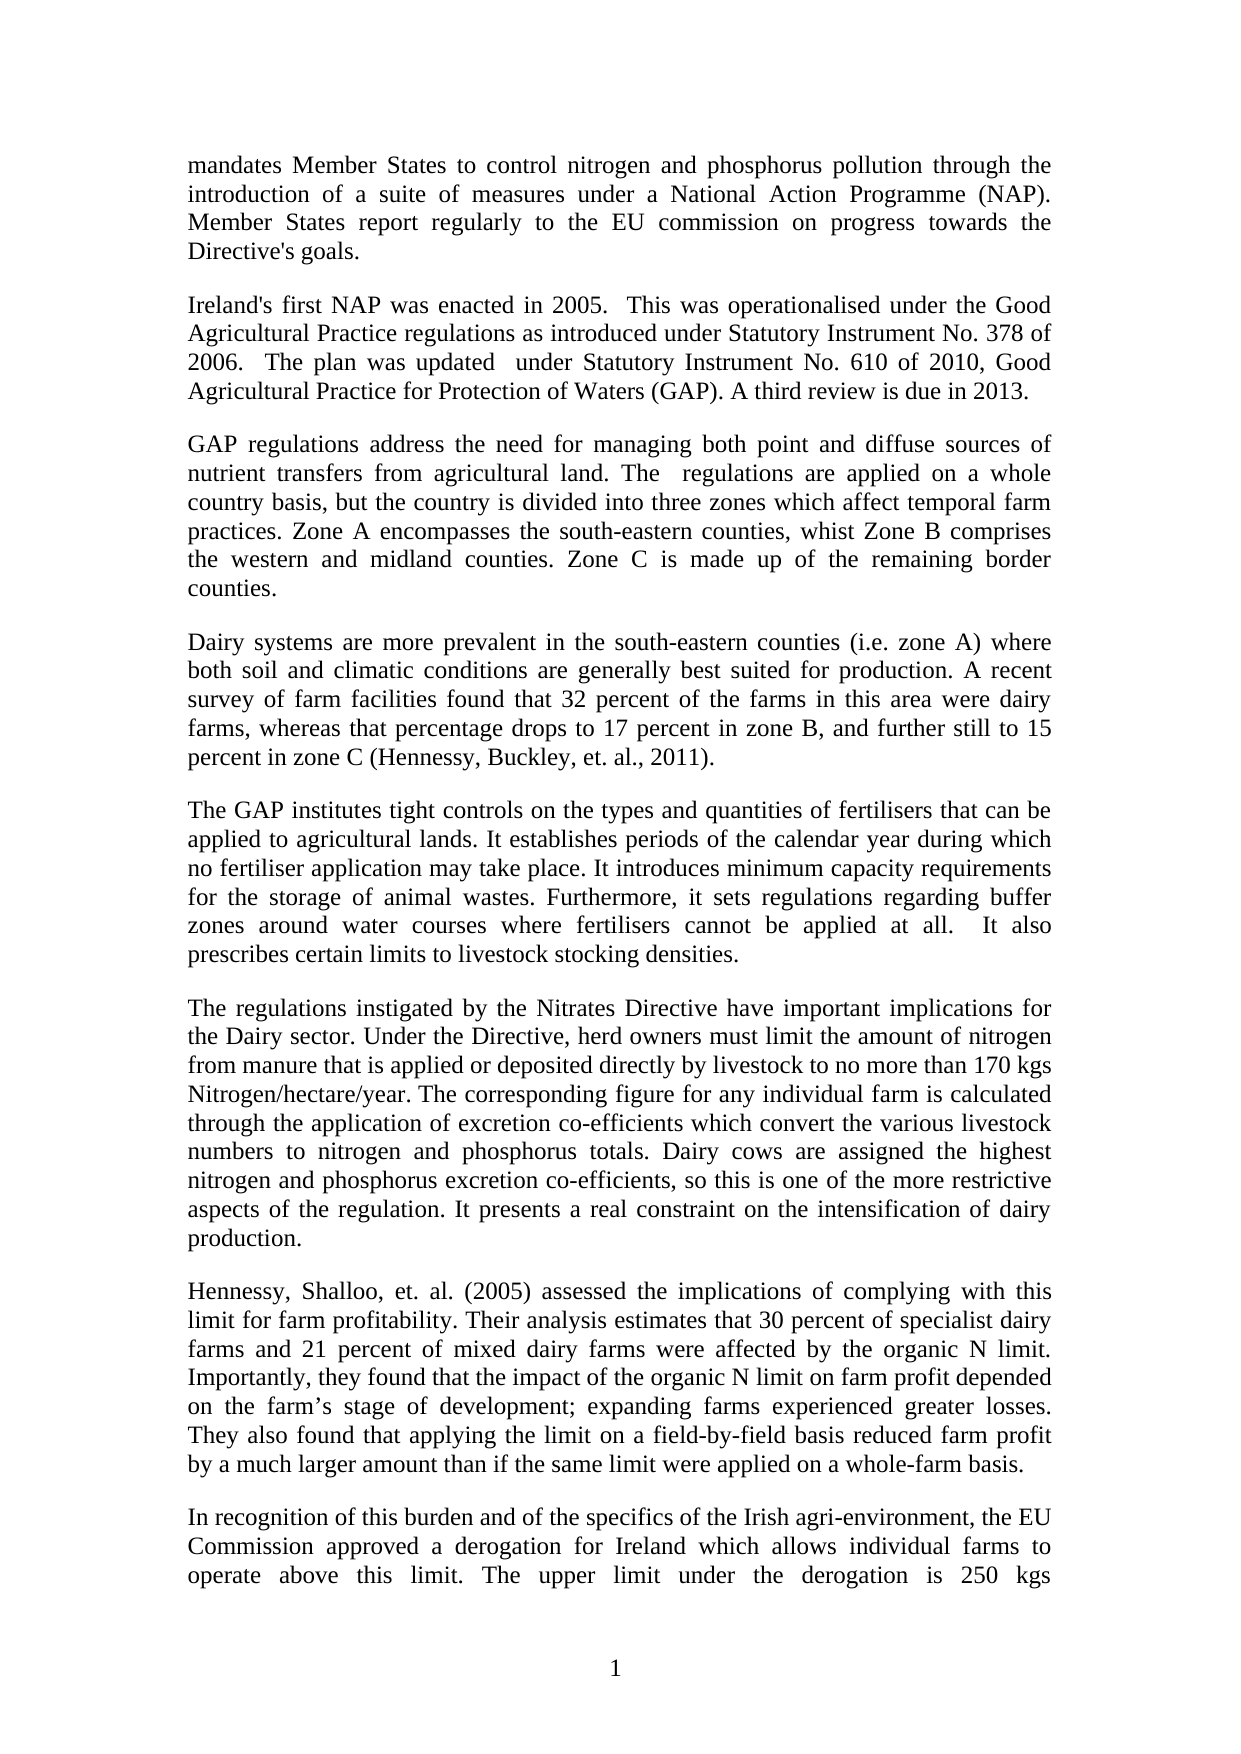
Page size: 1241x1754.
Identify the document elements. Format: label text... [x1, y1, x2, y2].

text Hennessy, Shalloo, et. al. (2005) assessed the implications of complying with this limit for farm profitability. Their analysis estimates that 30 percent of specialist dairy farms and 21 percent of mixed dairy farms were affected by the organic N limit. Importantly, they found that the impact of the organic N limit on farm profit depended on the farm’s stage of development; expanding farms experienced greater losses. They also found that applying the limit on a field-by-field basis reduced farm profit by a much larger amount than if the same limit were applied on a whole-farm basis. [187, 1276, 1053, 1477]
text The GAP institutes tight controls on the types and quantities of fertilisers that can be applied to agricultural lands. It establishes periods of the calendar year during which no fertiliser application may take place. It introduces minimum capacity requirements for the storage of animal wastes. Furthermore, it sets regulations regarding buffer zones around water courses where fertilisers cannot be applied at all. It also prescribes certain limits to livestock stocking densities. [187, 795, 1053, 968]
text In recognition of this burden and of the specifics of the Irish agri-environment, the EU Commission approved a derogation for Ireland which allows individual farms to operate above this limit. The upper limit under the derogation is 250 kgs [187, 1502, 1053, 1588]
text Ireland's first NAP was enacted in 2005. This was operationalised under the Good Agricultural Practice regulations as introduced under Statutory Instrument No. 378 of 2006. The plan was updated under Statutory Instrument No. 610 of 2010, Good Agricultural Practice for Protection of Waters (GAP). A third review is due in 2013. [187, 290, 1053, 405]
text GAP regulations address the need for managing both point and diffuse sources of nutrient transfers from agricultural land. The regulations are applied on a whole country basis, but the country is divided into three zones which affect temporal farm practices. Zone A encompasses the south-eastern counties, whist Zone B comprises the western and midland counties. Zone C is made up of the remaining border counties. [187, 429, 1053, 602]
text Dairy systems are more prevalent in the south-eastern counties (i.e. zone A) where both soil and climatic conditions are generally best suited for production. A recent survey of farm facilities found that 32 percent of the farms in this area were dairy farms, whereas that percentage drops to 17 percent in zone B, and further still to 15 percent in zone C (Hennessy, Buckley, et. al., 2011). [187, 627, 1053, 771]
text The regulations instigated by the Nitrates Directive have important implications for the Dairy sector. Under the Directive, herd owners must limit the amount of nitrogen from manure that is applied or deposited directly by livestock to no more than 170 kgs Nitrogen/hectare/year. The corresponding figure for any individual farm is calculated through the application of excretion co-efficients which convert the various livestock numbers to nitrogen and phosphorus totals. Dairy cows are assigned the highest nitrogen and phosphorus excretion co-efficients, so this is one of the more restrictive aspects of the regulation. It presents a real constraint on the intensification of dairy production. [187, 993, 1053, 1251]
text mandates Member States to control nitrogen and phosphorus pollution through the introduction of a suite of measures under a National Action Programme (NAP). Member States report regularly to the EU commission on progress towards the Directive's goals. [187, 150, 1053, 265]
